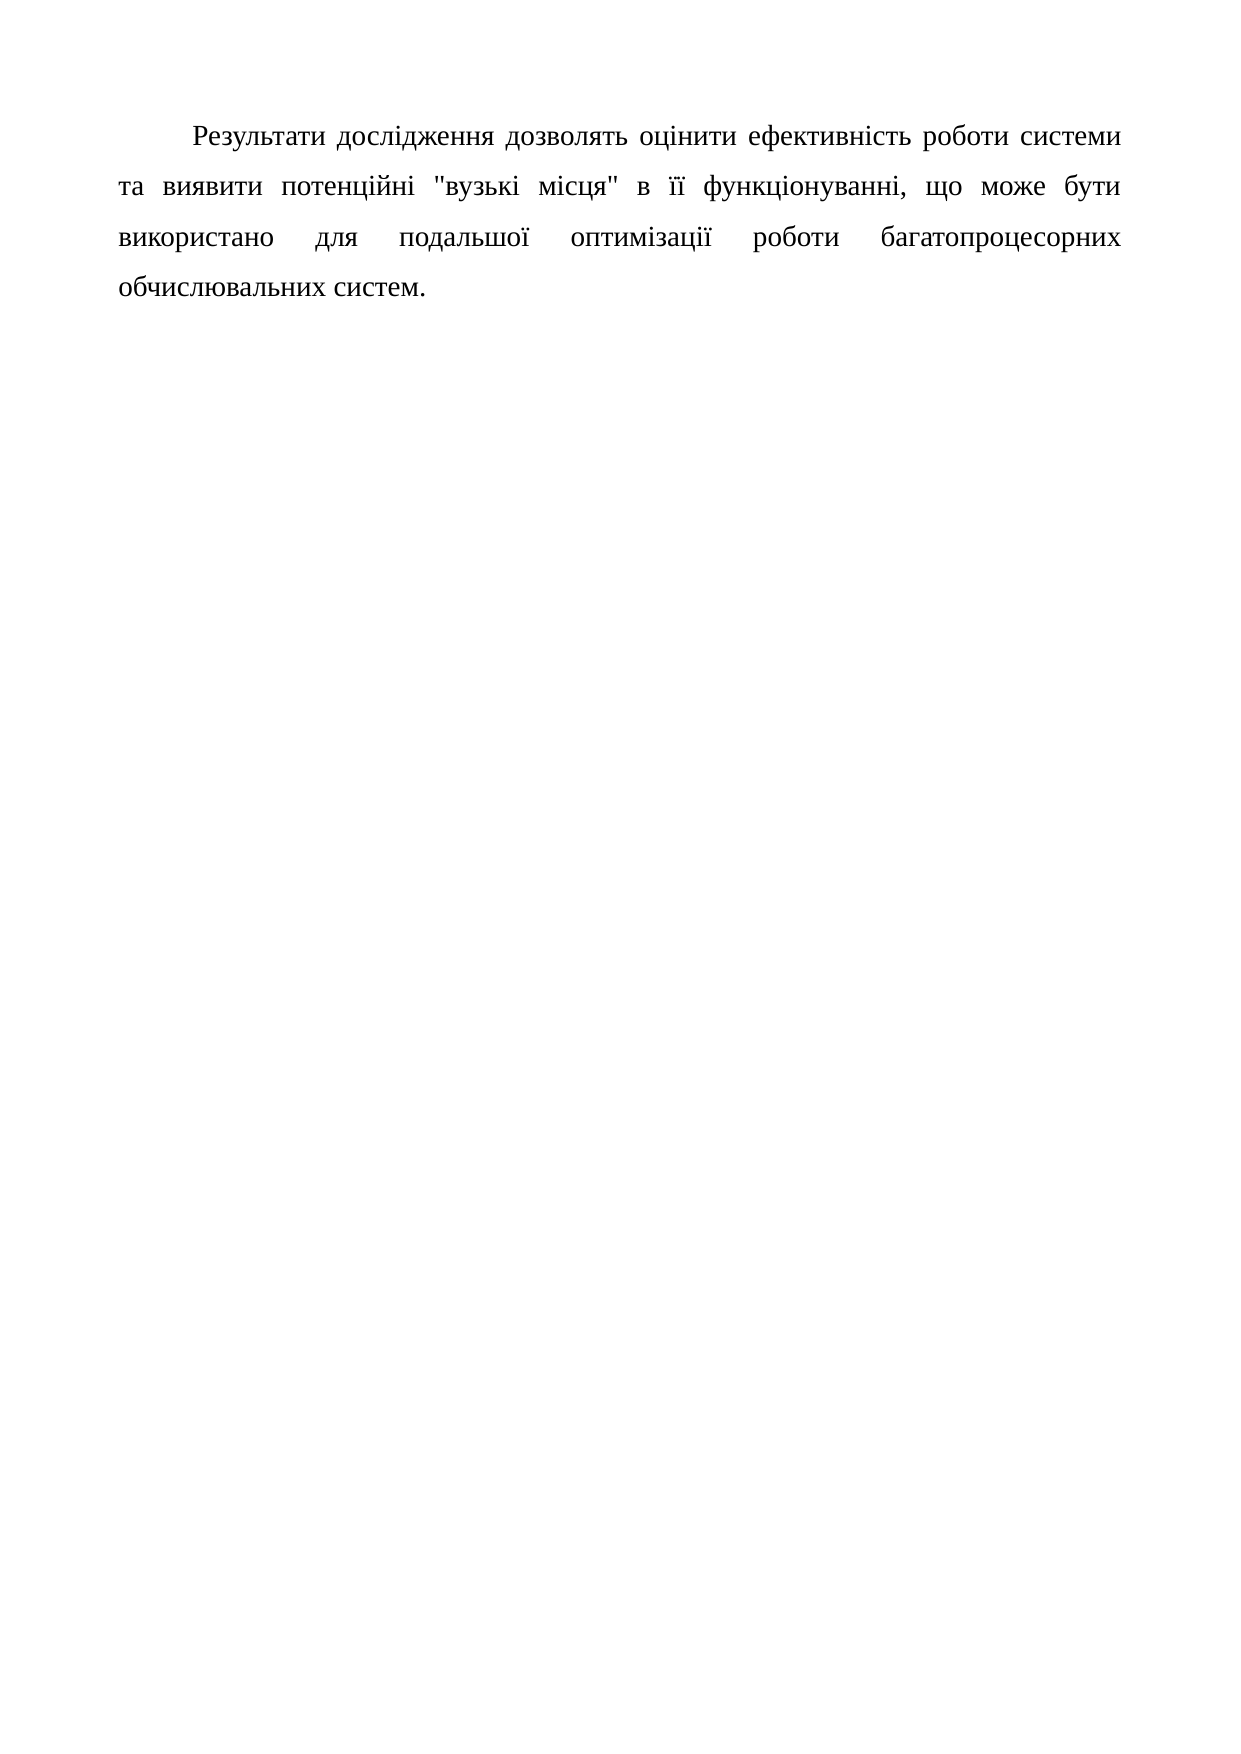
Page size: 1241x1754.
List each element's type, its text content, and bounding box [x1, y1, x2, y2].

text Результати дослідження дозволять оцінити ефективність роботи системи та виявити потенційні "вузькі місця" в її функціонуванні, що може бути використано для подальшої оптимізації роботи багатопроцесорних обчислювальних систем. [118, 118, 1122, 303]
